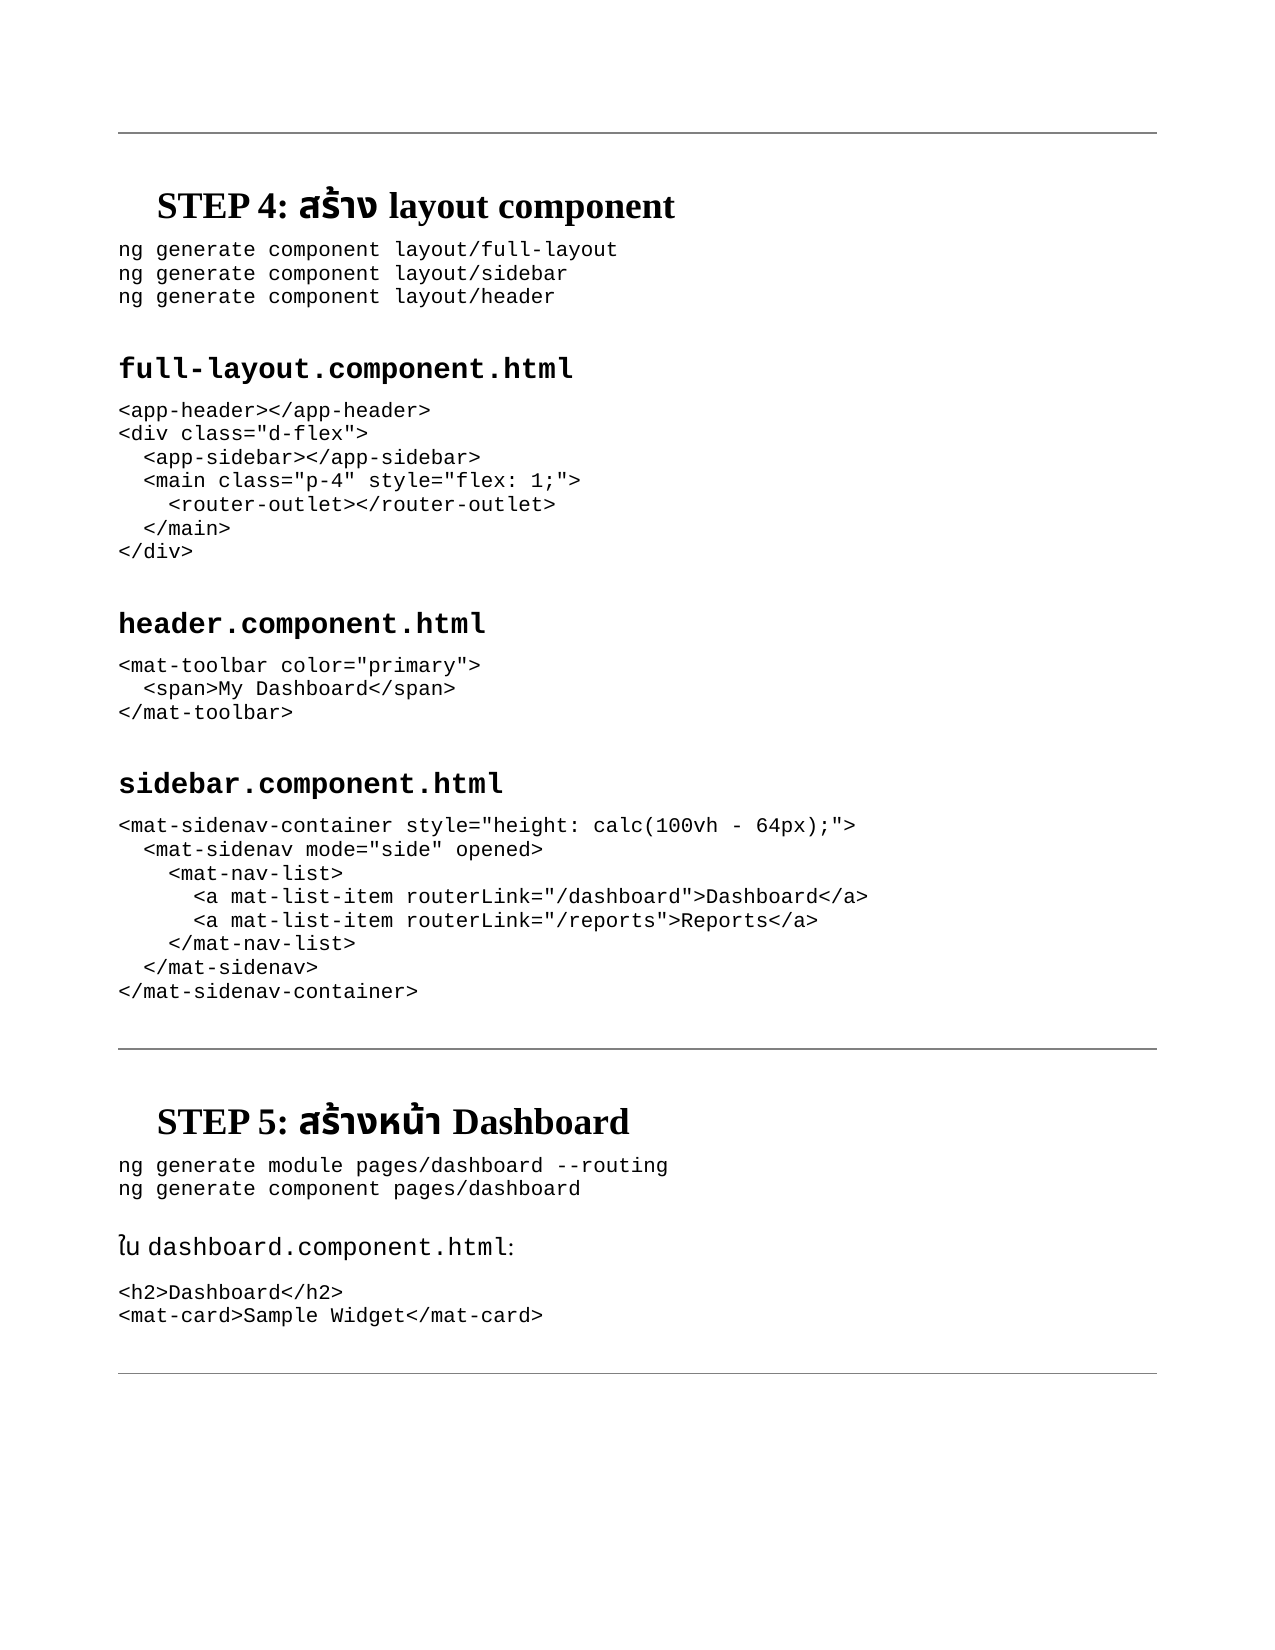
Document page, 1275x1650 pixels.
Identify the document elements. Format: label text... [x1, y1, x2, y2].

text </main> [118, 518, 1157, 541]
text <mat-card>Sample Widget</mat-card> [118, 1305, 1157, 1329]
text </mat-sidenav> [118, 957, 1157, 981]
text <app-sidebar></app-sidebar> [118, 447, 1157, 471]
text ng generate component layout/sidebar [118, 263, 1157, 286]
text <mat-toolbar color="primary"> [118, 655, 1157, 678]
subtitle ✅ STEP 5: สร้างหน้า Dashboard [118, 1099, 1157, 1142]
text ng generate component pages/dashboard [118, 1178, 1157, 1202]
subtitle full-layout.component.html [118, 354, 1157, 387]
text <h2>Dashboard</h2> [118, 1282, 1157, 1305]
text </mat-nav-list> [118, 933, 1157, 957]
subtitle ✅ STEP 4: สร้าง layout component [118, 183, 1157, 227]
text ใน dashboard.component.html: [118, 1232, 1157, 1262]
text <app-header></app-header> [118, 399, 1157, 423]
subtitle header.component.html [118, 609, 1157, 642]
text ng generate component layout/header [118, 286, 1157, 310]
text <span>My Dashboard</span> [118, 678, 1157, 702]
text </mat-toolbar> [118, 702, 1157, 726]
text <a mat-list-item routerLink="/dashboard">Dashboard</a> [118, 886, 1157, 910]
text ng generate component layout/full-layout [118, 239, 1157, 263]
text <mat-nav-list> [118, 862, 1157, 886]
text <mat-sidenav mode="side" opened> [118, 839, 1157, 862]
text <main class="p-4" style="flex: 1;"> [118, 471, 1157, 494]
text <a mat-list-item routerLink="/reports">Reports</a> [118, 910, 1157, 933]
text </mat-sidenav-container> [118, 981, 1157, 1004]
text </div> [118, 541, 1157, 565]
text ng generate module pages/dashboard --routing [118, 1155, 1157, 1178]
text <div class="d-flex"> [118, 423, 1157, 447]
text <mat-sidenav-container style="height: calc(100vh - 64px);"> [118, 815, 1157, 839]
subtitle sidebar.component.html [118, 770, 1157, 803]
text <router-outlet></router-outlet> [118, 494, 1157, 518]
